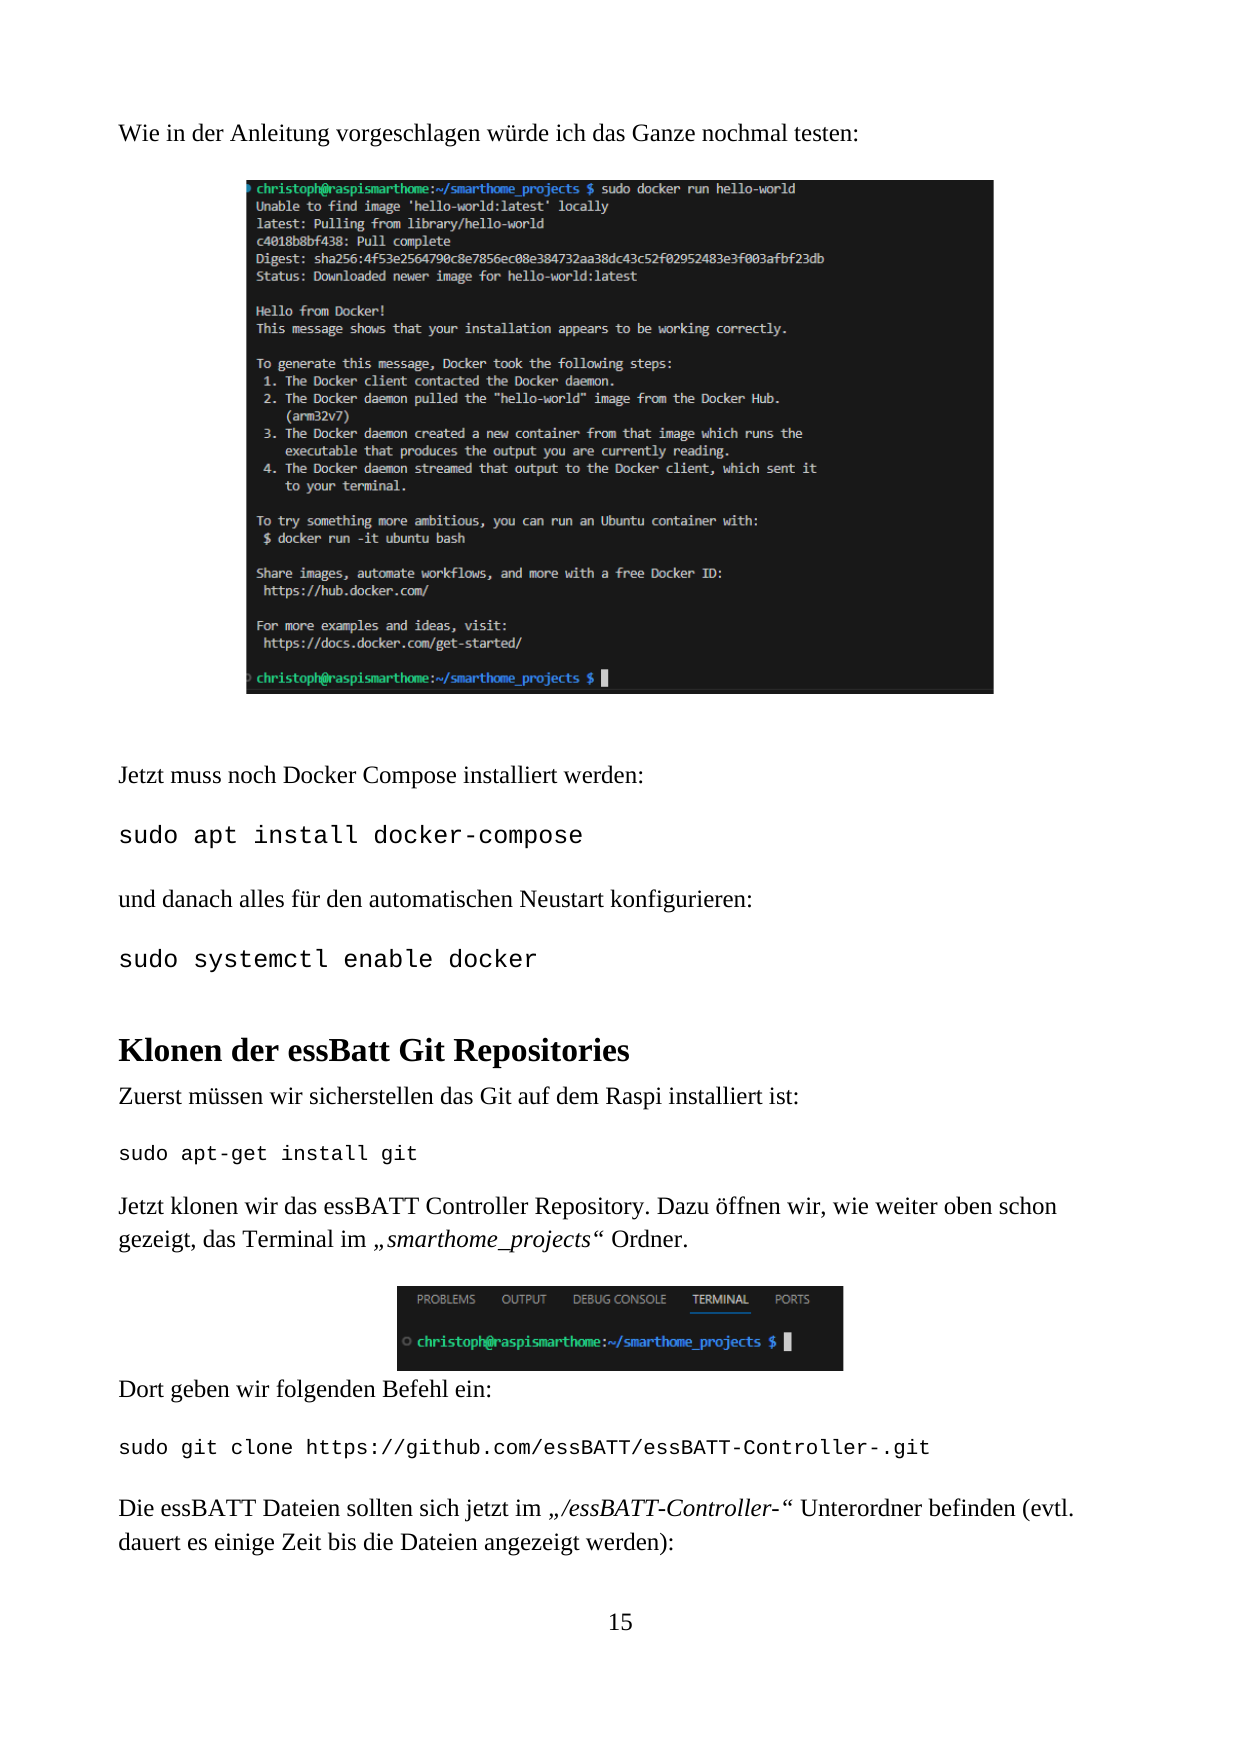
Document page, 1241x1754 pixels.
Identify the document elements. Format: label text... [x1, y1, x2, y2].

text Zuerst müssen wir sicherstellen das Git auf dem Raspi installiert ist: [118, 1081, 1122, 1110]
text sudo systemctl enable docker [118, 947, 1122, 975]
text sudo apt install docker-compose [118, 822, 1122, 851]
text Die essBATT Dateien sollten sich jetzt im „/essBATT-Controller-“ Unterordner befinden (evtl. dauert es einige Zeit bis die Dateien angezeigt werden): [118, 1493, 1122, 1555]
text sudo apt-get install git [118, 1143, 1122, 1167]
text Wie in der Anleitung vorgeschlagen würde ich das Ganze nochmal testen: [118, 118, 1122, 147]
subtitle Klonen der essBatt Git Repositories [118, 1030, 1122, 1068]
text Jetzt klonen wir das essBATT Controller Repository. Dazu öffnen wir, wie weiter oben schon gezeigt, das Terminal im „smarthome_projects“ Ordner. [118, 1191, 1122, 1252]
picture [397, 1286, 844, 1371]
text und danach alles für den automatischen Neustart konfigurieren: [118, 884, 1122, 913]
text Jetzt muss noch Docker Compose installiert werden: [118, 760, 1122, 789]
text Dort geben wir folgenden Befehl ein: [118, 1286, 1122, 1403]
text sudo git clone https://github.com/essBATT/essBATT-Controller-.git [118, 1437, 1122, 1461]
picture [246, 180, 994, 694]
